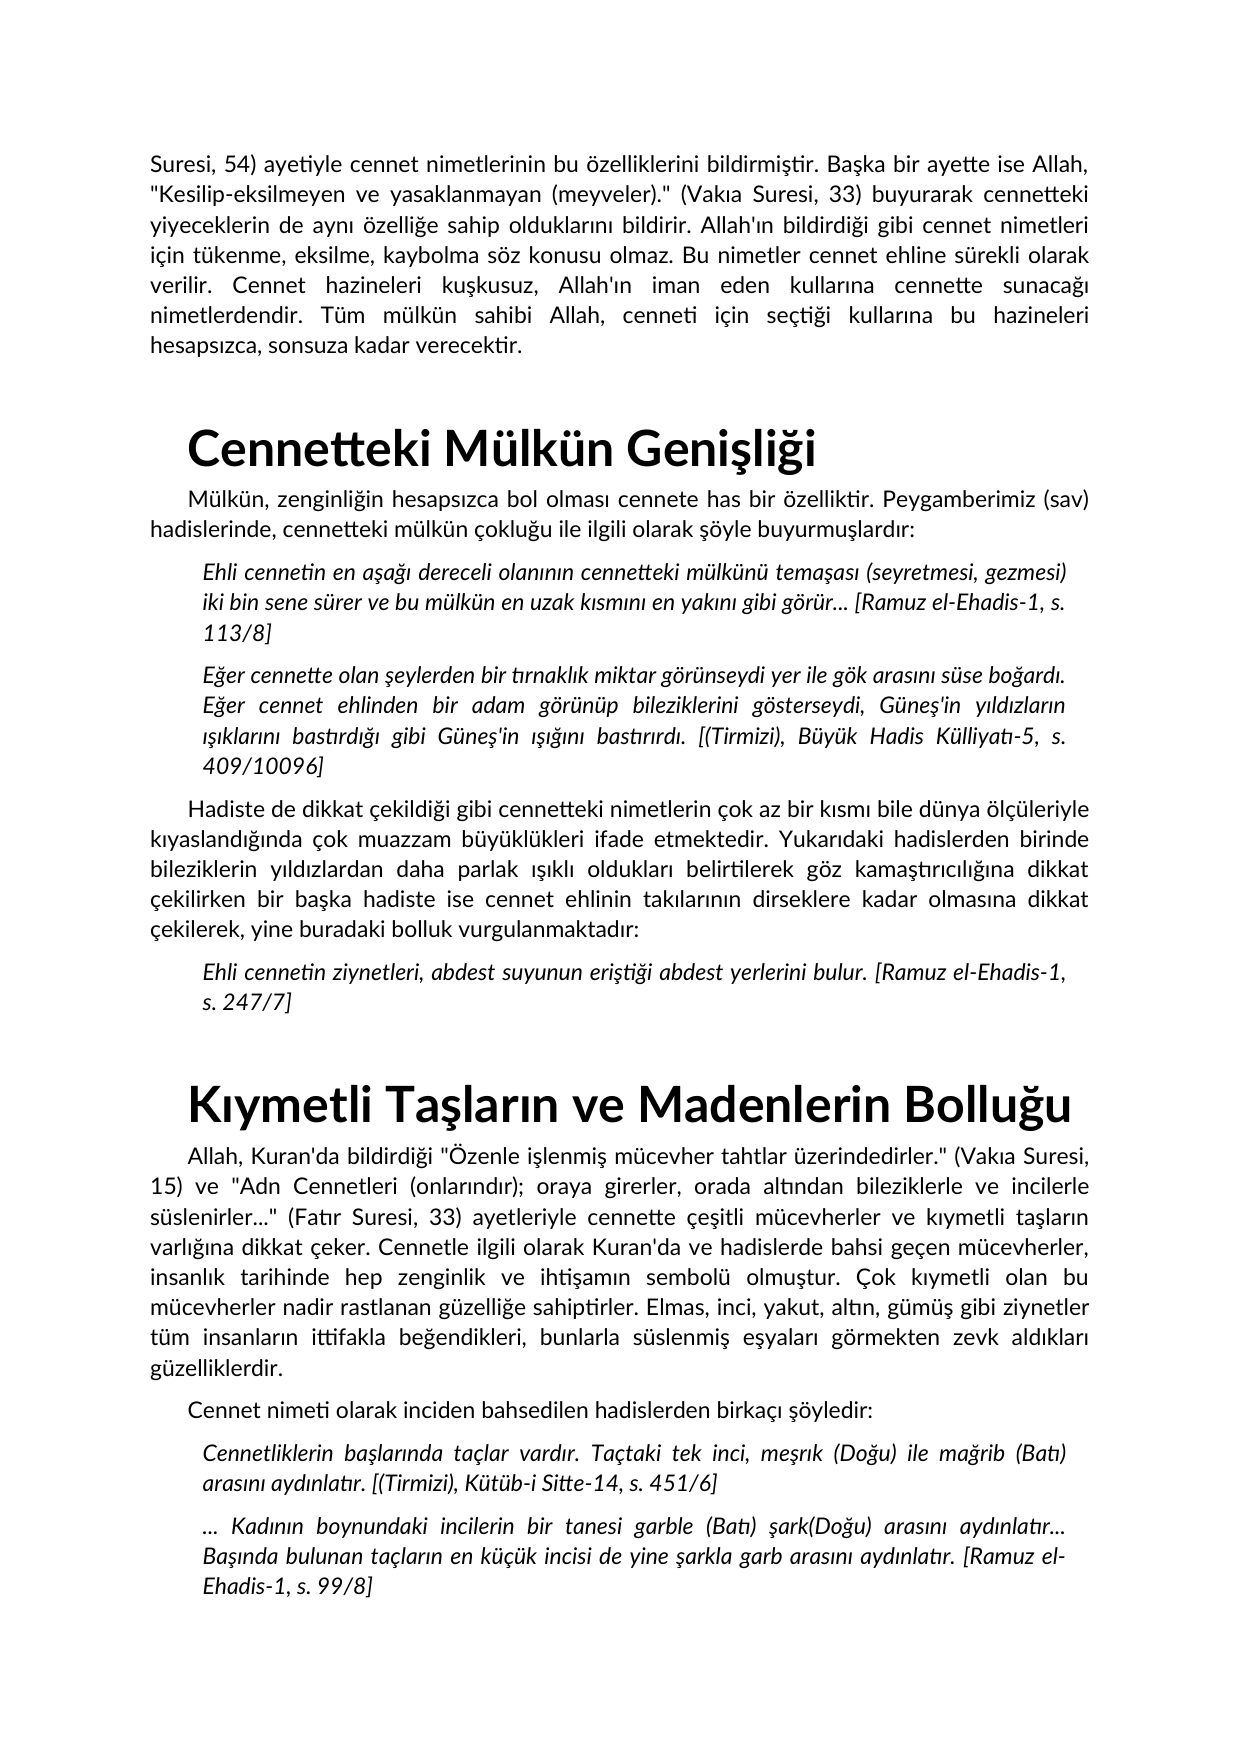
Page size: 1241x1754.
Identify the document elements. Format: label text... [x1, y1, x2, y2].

text Hadiste de dikkat çekildiği gibi cennetteki nimetlerin çok az bir kısmı bile dünya ölçüleriyle kıyaslandığında çok muazzam büyüklükleri ifade etmektedir. Yukarıdaki hadislerden birinde bileziklerin yıldızlardan daha parlak ışıklı oldukları belirtilerek göz kamaştırıcılığına dikkat çekilirken bir başka hadiste ise cennet ehlinin takılarının dirseklere kadar olmasına dikkat çekilerek, yine buradaki bolluk vurgulanmaktadır: [150, 794, 1090, 943]
text Cennetliklerin başlarında taçlar vardır. Taçtaki tek inci, meşrık (Doğu) ile mağrib (Batı) arasını aydınlatır. [(Tirmizi), Kütüb-i Sitte-14, s. 451/6] [202, 1439, 1068, 1496]
text Ehli cennetin en aşağı dereceli olanının cennetteki mülkünü temaşası (seyretmesi, gezmesi) iki bin sene sürer ve bu mülkün en uzak kısmını en yakını gibi görür... [Ramuz el-Ehadis-1, s. 113/8] [202, 558, 1068, 646]
text Cennet nimeti olarak inciden bahsedilen hadislerden birkaçı şöyledir: [150, 1396, 1090, 1423]
text Suresi, 54) ayetiyle cennet nimetlerinin bu özelliklerini bildirmiştir. Başka bir ayette ise Allah, "Kesilip-eksilmeyen ve yasaklanmayan (meyveler)." (Vakıa Suresi, 33) buyurarak cennetteki yiyeceklerin de aynı özelliğe sahip olduklarını bildirir. Allah'ın bildirdiği gibi cennet nimetleri için tükenme, eksilme, kaybolma söz konusu olmaz. Bu nimetler cennet ehline sürekli olarak verilir. Cennet hazineleri kuşkusuz, Allah'ın iman eden kullarına cennette sunacağı nimetlerdendir. Tüm mülkün sahibi Allah, cenneti için seçtiği kullarına bu hazineleri hesapsızca, sonsuza kadar verecektir. [150, 150, 1090, 359]
text Ehli cennetin ziynetleri, abdest suyunun eriştiği abdest yerlerini bulur. [Ramuz el-Ehadis-1, s. 247/7] [202, 958, 1068, 1016]
text Mülkün, zenginliğin hesapsızca bol olması cennete has bir özelliktir. Peygamberimiz (sav) hadislerinde, cennetteki mülkün çokluğu ile ilgili olarak şöyle buyurmuşlardır: [150, 485, 1090, 543]
subtitle Cennetteki Mülkün Genişliği [187, 417, 1090, 477]
text ... Kadının boynundaki incilerin bir tanesi garble (Batı) şark(Doğu) arasını aydınlatır... Başında bulunan taçların en küçük incisi de yine şarkla garb arasını aydınlatır. [Ramuz el-Ehadis-1, s. 99/8] [202, 1512, 1068, 1599]
subtitle Kıymetli Taşların ve Madenlerin Bolluğu [187, 1073, 1090, 1133]
text Allah, Kuran'da bildirdiği "Özenle işlenmiş mücevher tahtlar üzerindedirler." (Vakıa Suresi, 15) ve "Adn Cennetleri (onlarındır); oraya girerler, orada altından bileziklerle ve incilerle süslenirler..." (Fatır Suresi, 33) ayetleriyle cennette çeşitli mücevherler ve kıymetli taşların varlığına dikkat çeker. Cennetle ilgili olarak Kuran'da ve hadislerde bahsi geçen mücevherler, insanlık tarihinde hep zenginlik ve ihtişamın sembolü olmuştur. Çok kıymetli olan bu mücevherler nadir rastlanan güzelliğe sahiptirler. Elmas, inci, yakut, altın, gümüş gibi ziynetler tüm insanların ittifakla beğendikleri, bunlarla süslenmiş eşyaları görmekten zevk aldıkları güzelliklerdir. [150, 1142, 1090, 1381]
text Eğer cennette olan şeylerden bir tırnaklık miktar görünseydi yer ile gök arasını süse boğardı. Eğer cennet ehlinden bir adam görünüp bileziklerini gösterseydi, Güneş'in yıldızların ışıklarını bastırdığı gibi Güneş'in ışığını bastırırdı. [(Tirmizi), Büyük Hadis Külliyatı-5, s. 409/10096] [202, 661, 1068, 779]
